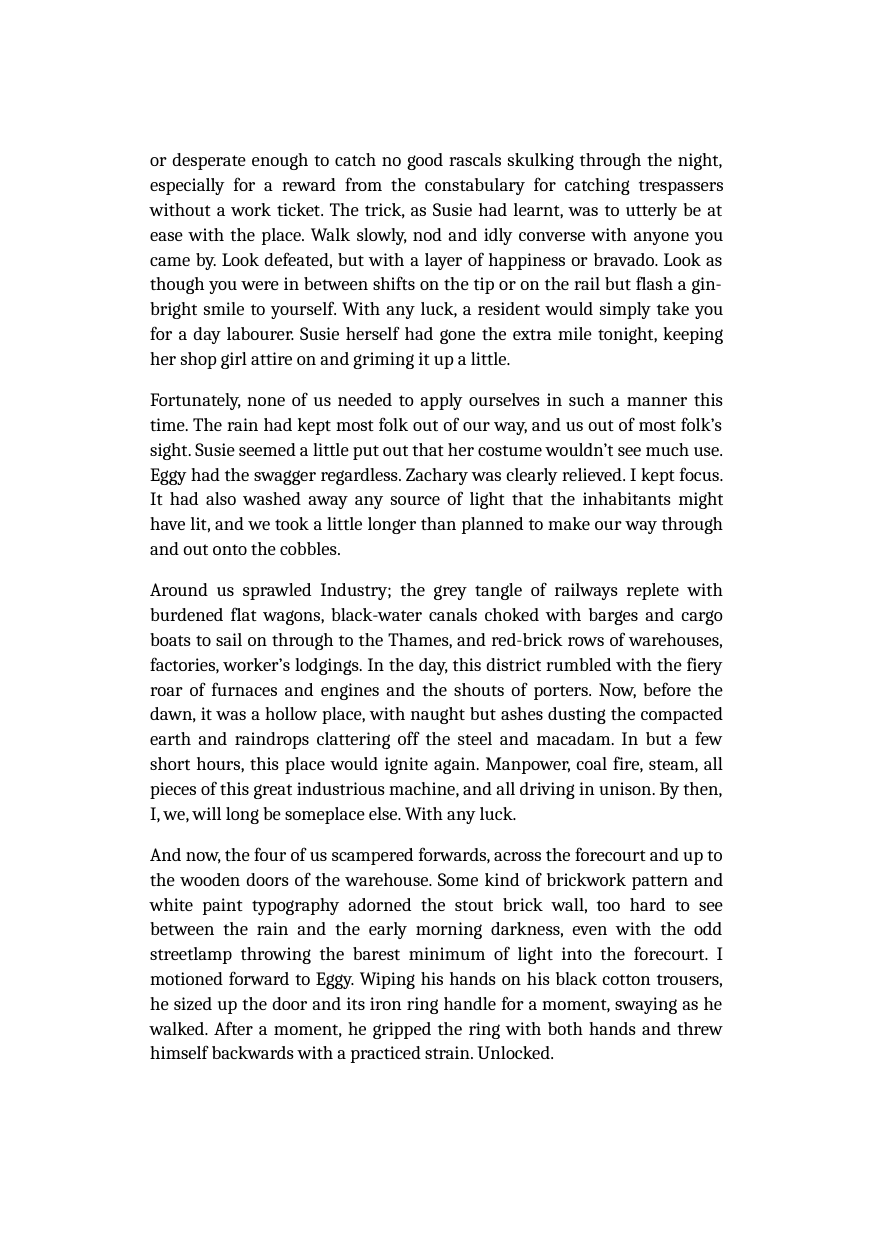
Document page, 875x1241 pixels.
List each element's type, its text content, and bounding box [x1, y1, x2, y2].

text or desperate enough to catch no good rascals skulking through the night, especially for a reward from the constabulary for catching trespassers without a work ticket. The trick, as Susie had learnt, was to utterly be at ease with the place. Walk slowly, nod and idly converse with anyone you came by. Look defeated, but with a layer of happiness or bravado. Look as though you were in between shifts on the tip or on the rail but flash a gin-bright smile to yourself. With any luck, a resident would simply take you for a day labourer. Susie herself had gone the extra mile tonight, keeping her shop girl attire on and griming it up a little. [150, 150, 724, 370]
text Around us sprawled Industry; the grey tangle of railways replete with burdened flat wagons, black-water canals choked with barges and cargo boats to sail on through to the Thames, and red-brick rows of warehouses, factories, worker’s lodgings. In the day, this district rumbled with the fiery roar of furnaces and engines and the shouts of porters. Now, before the dawn, it was a hollow place, with naught but ashes dusting the compacted earth and raindrops clattering off the steel and macadam. In but a few short hours, this place would ignite again. Manpower, coal fire, steam, all pieces of this great industrious machine, and all driving in unison. By then, I, we, will long be someplace else. With any luck. [150, 580, 724, 825]
text Fortunately, none of us needed to apply ourselves in such a manner this time. The rain had kept most folk out of our way, and us out of most folk’s sight. Susie seemed a little put out that her costume wouldn’t see much use. Eggy had the swagger regardless. Zachary was clearly relieved. I kept focus. It had also washed away any source of light that the inhabitants might have lit, and we took a little longer than planned to make our way through and out onto the cobbles. [150, 390, 724, 560]
text And now, the four of us scampered forwards, across the forecourt and up to the wooden doors of the warehouse. Some kind of brickwork pattern and white paint typography adorned the stout brick wall, too hard to see between the rain and the early morning darkness, even with the odd streetlamp throwing the barest minimum of light into the forecourt. I motioned forward to Eggy. Wiping his hands on his black cotton trousers, he sized up the door and its iron ring handle for a moment, swaying as he walked. After a moment, he gripped the ring with both hands and threw himself backwards with a practiced strain. Unlocked. [150, 844, 724, 1064]
